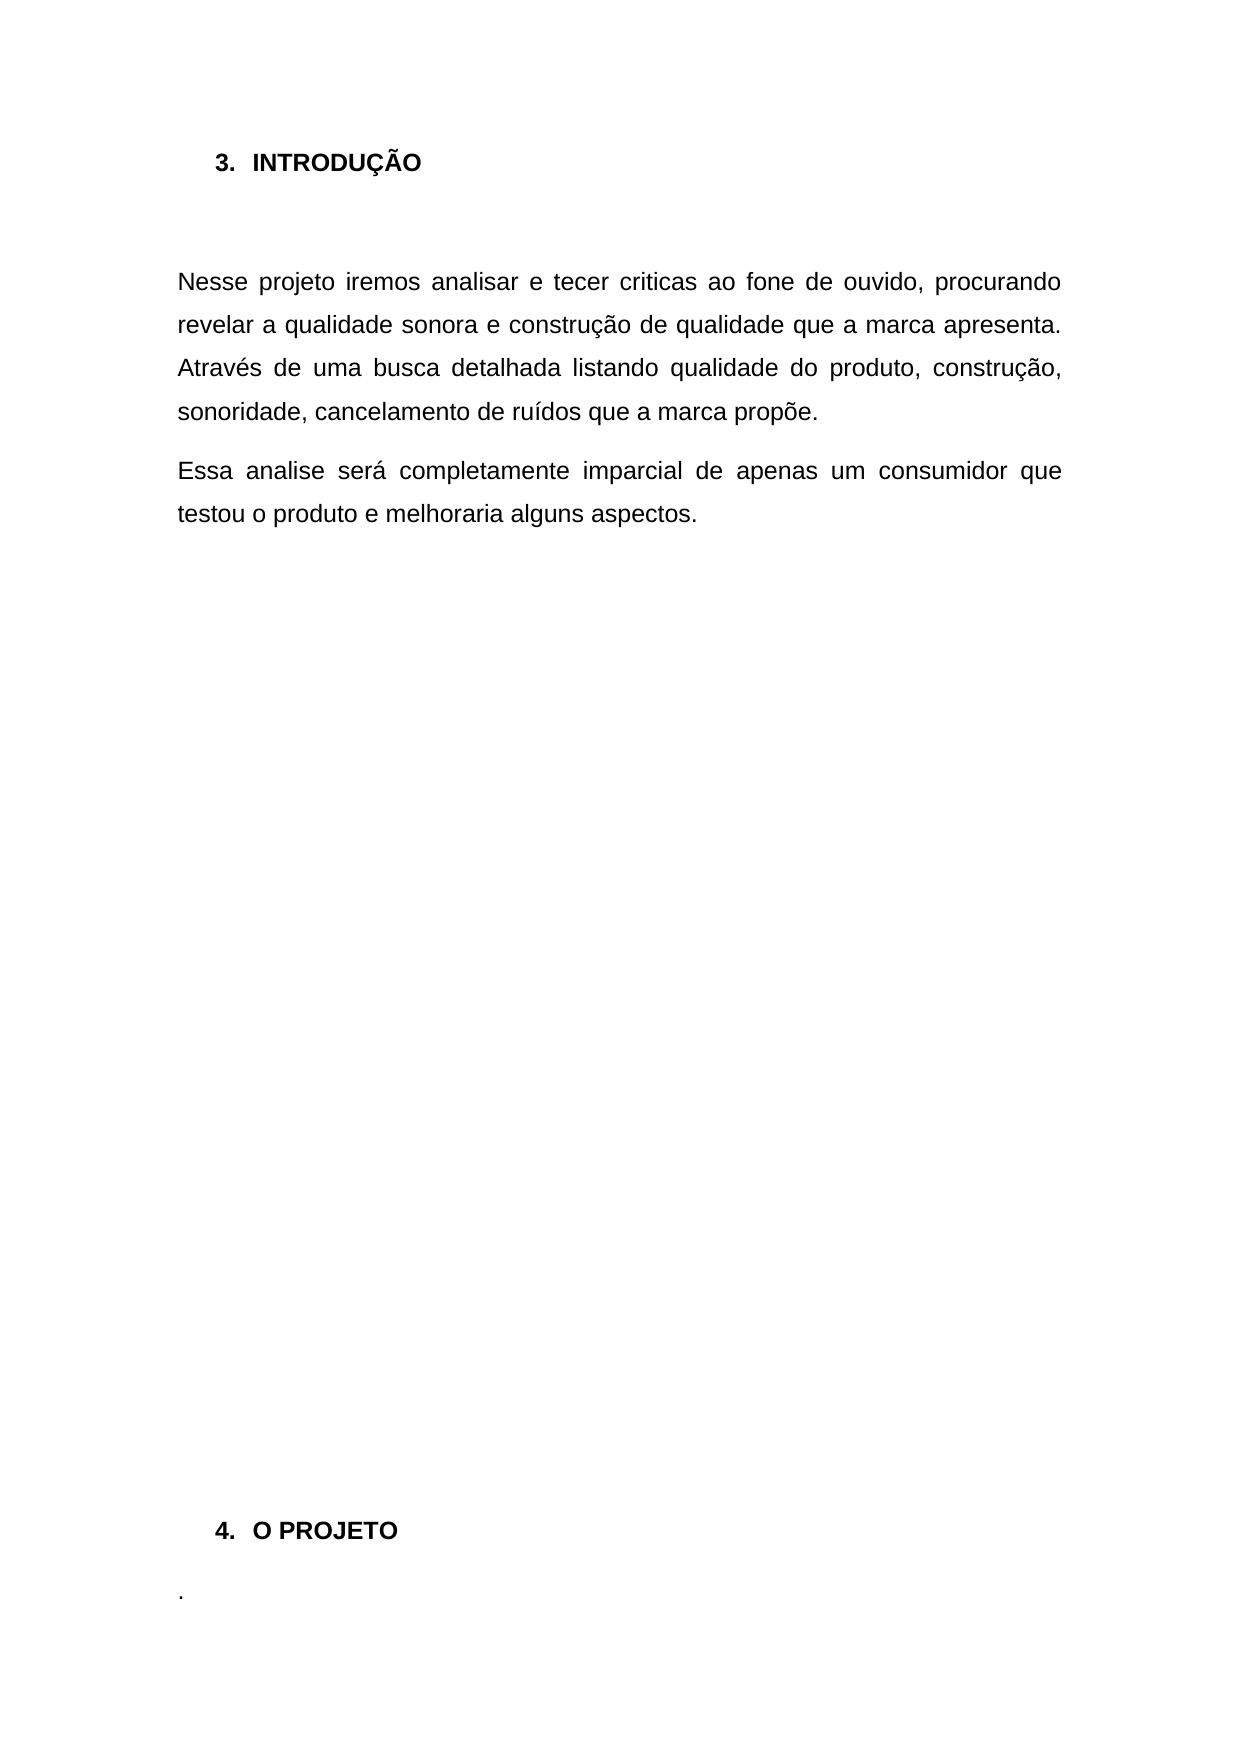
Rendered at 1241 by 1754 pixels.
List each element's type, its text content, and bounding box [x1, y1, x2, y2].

text . [177, 1576, 1063, 1604]
text Essa analise será completamente imparcial de apenas um consumidor que testou o produto e melhoraria alguns aspectos. [177, 456, 1063, 528]
text Nesse projeto iremos analisar e tecer criticas ao fone de ouvido, procurando revelar a qualidade sonora e construção de qualidade que a marca apresenta. Através de uma busca detalhada listando qualidade do produto, construção, sonoridade, cancelamento de ruídos que a marca propõe. [177, 267, 1063, 425]
subtitle INTRODUÇÃO [215, 148, 1063, 176]
subtitle O PROJETO [215, 1516, 1063, 1545]
